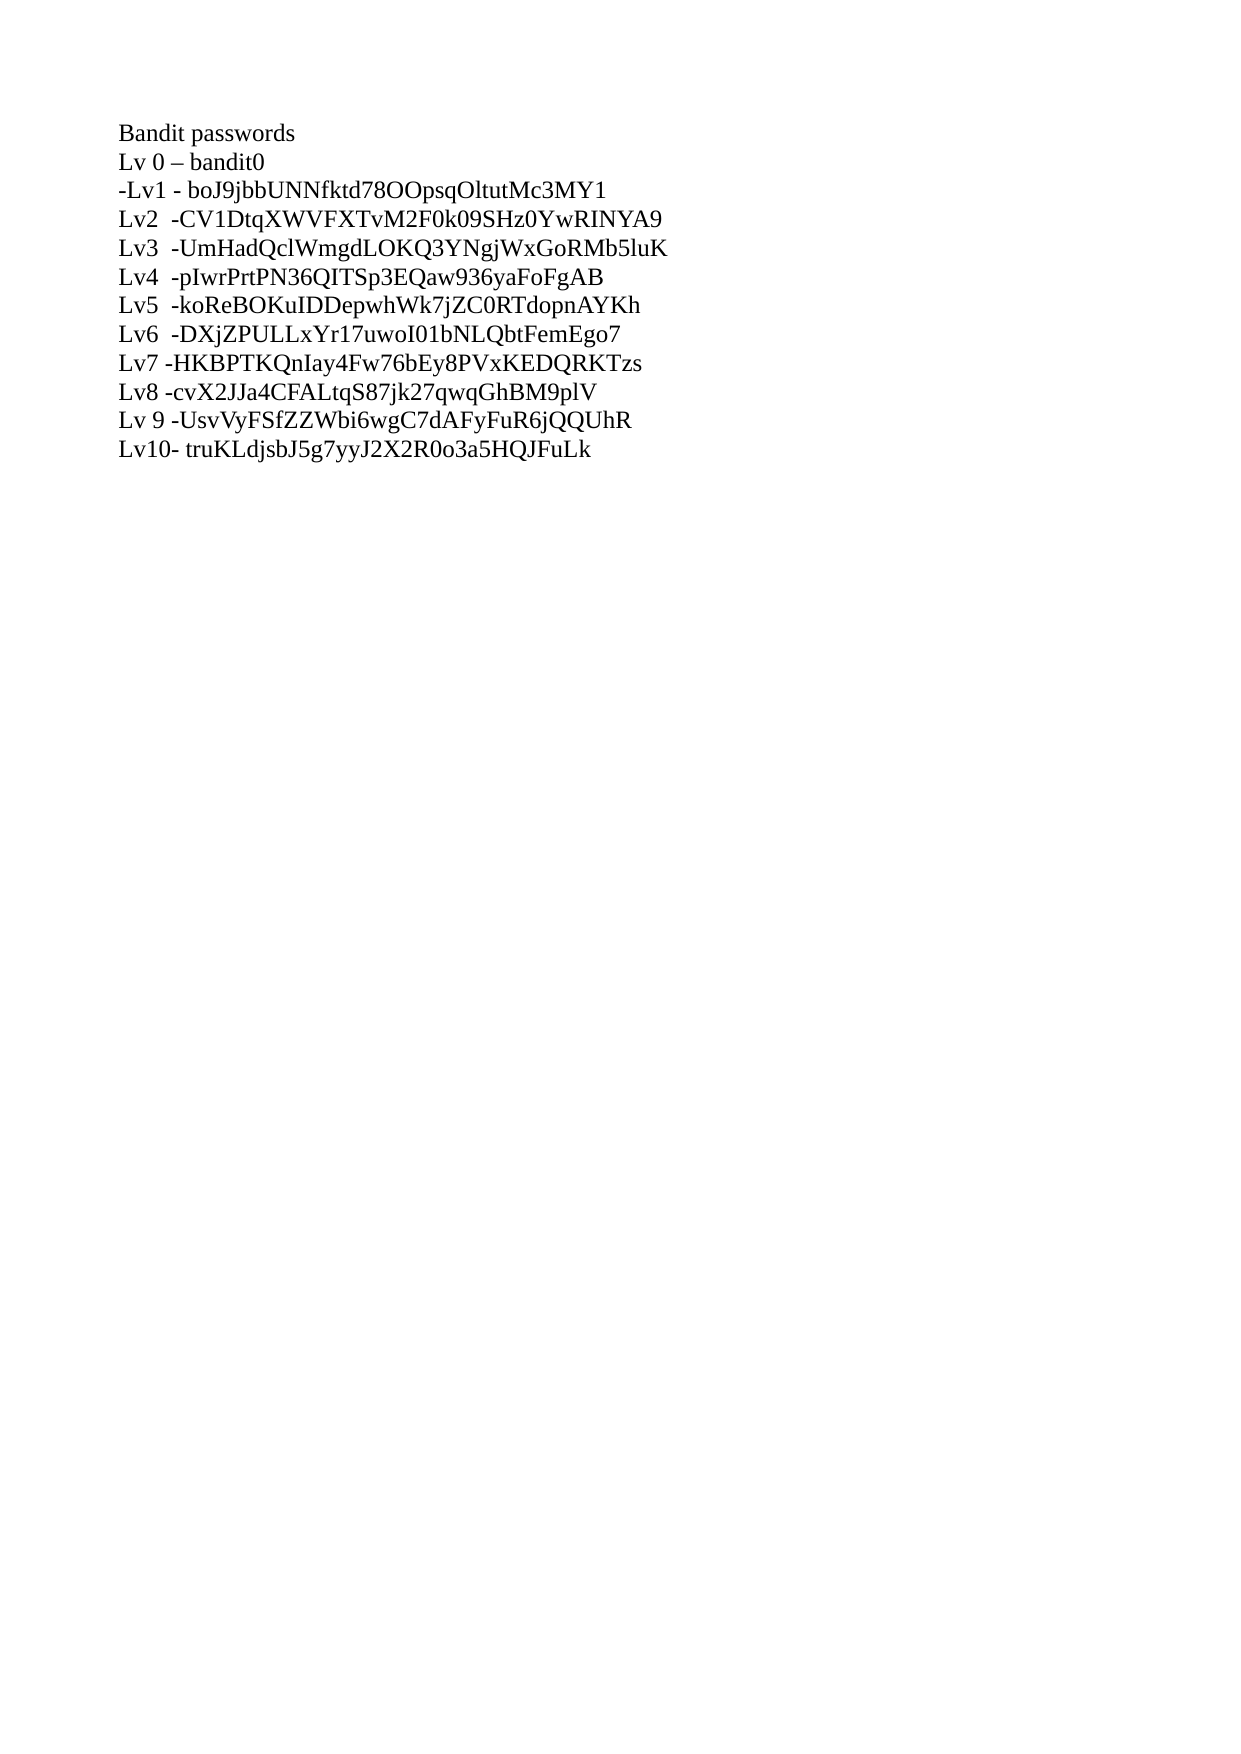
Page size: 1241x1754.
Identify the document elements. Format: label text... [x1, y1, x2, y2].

text Lv10- truKLdjsbJ5g7yyJ2X2R0o3a5HQJFuLk [118, 434, 1122, 463]
text Lv3 -UmHadQclWmgdLOKQ3YNgjWxGoRMb5luK [118, 233, 1122, 262]
text Lv2 -CV1DtqXWVFXTvM2F0k09SHz0YwRINYA9 [118, 204, 1122, 233]
text Lv7 -HKBPTKQnIay4Fw76bEy8PVxKEDQRKTzs [118, 348, 1122, 377]
text Lv5 -koReBOKuIDDepwhWk7jZC0RTdopnAYKh [118, 291, 1122, 319]
text Lv 9 -UsvVyFSfZZWbi6wgC7dAFyFuR6jQQUhR [118, 406, 1122, 434]
text Bandit passwords [118, 118, 1122, 147]
text Lv4 -pIwrPrtPN36QITSp3EQaw936yaFoFgAB [118, 262, 1122, 291]
text -Lv1 - boJ9jbbUNNfktd78OOpsqOltutMc3MY1 [118, 176, 1122, 204]
text Lv6 -DXjZPULLxYr17uwoI01bNLQbtFemEgo7 [118, 319, 1122, 348]
text Lv 0 – bandit0 [118, 147, 1122, 176]
text Lv8 -cvX2JJa4CFALtqS87jk27qwqGhBM9plV [118, 377, 1122, 406]
